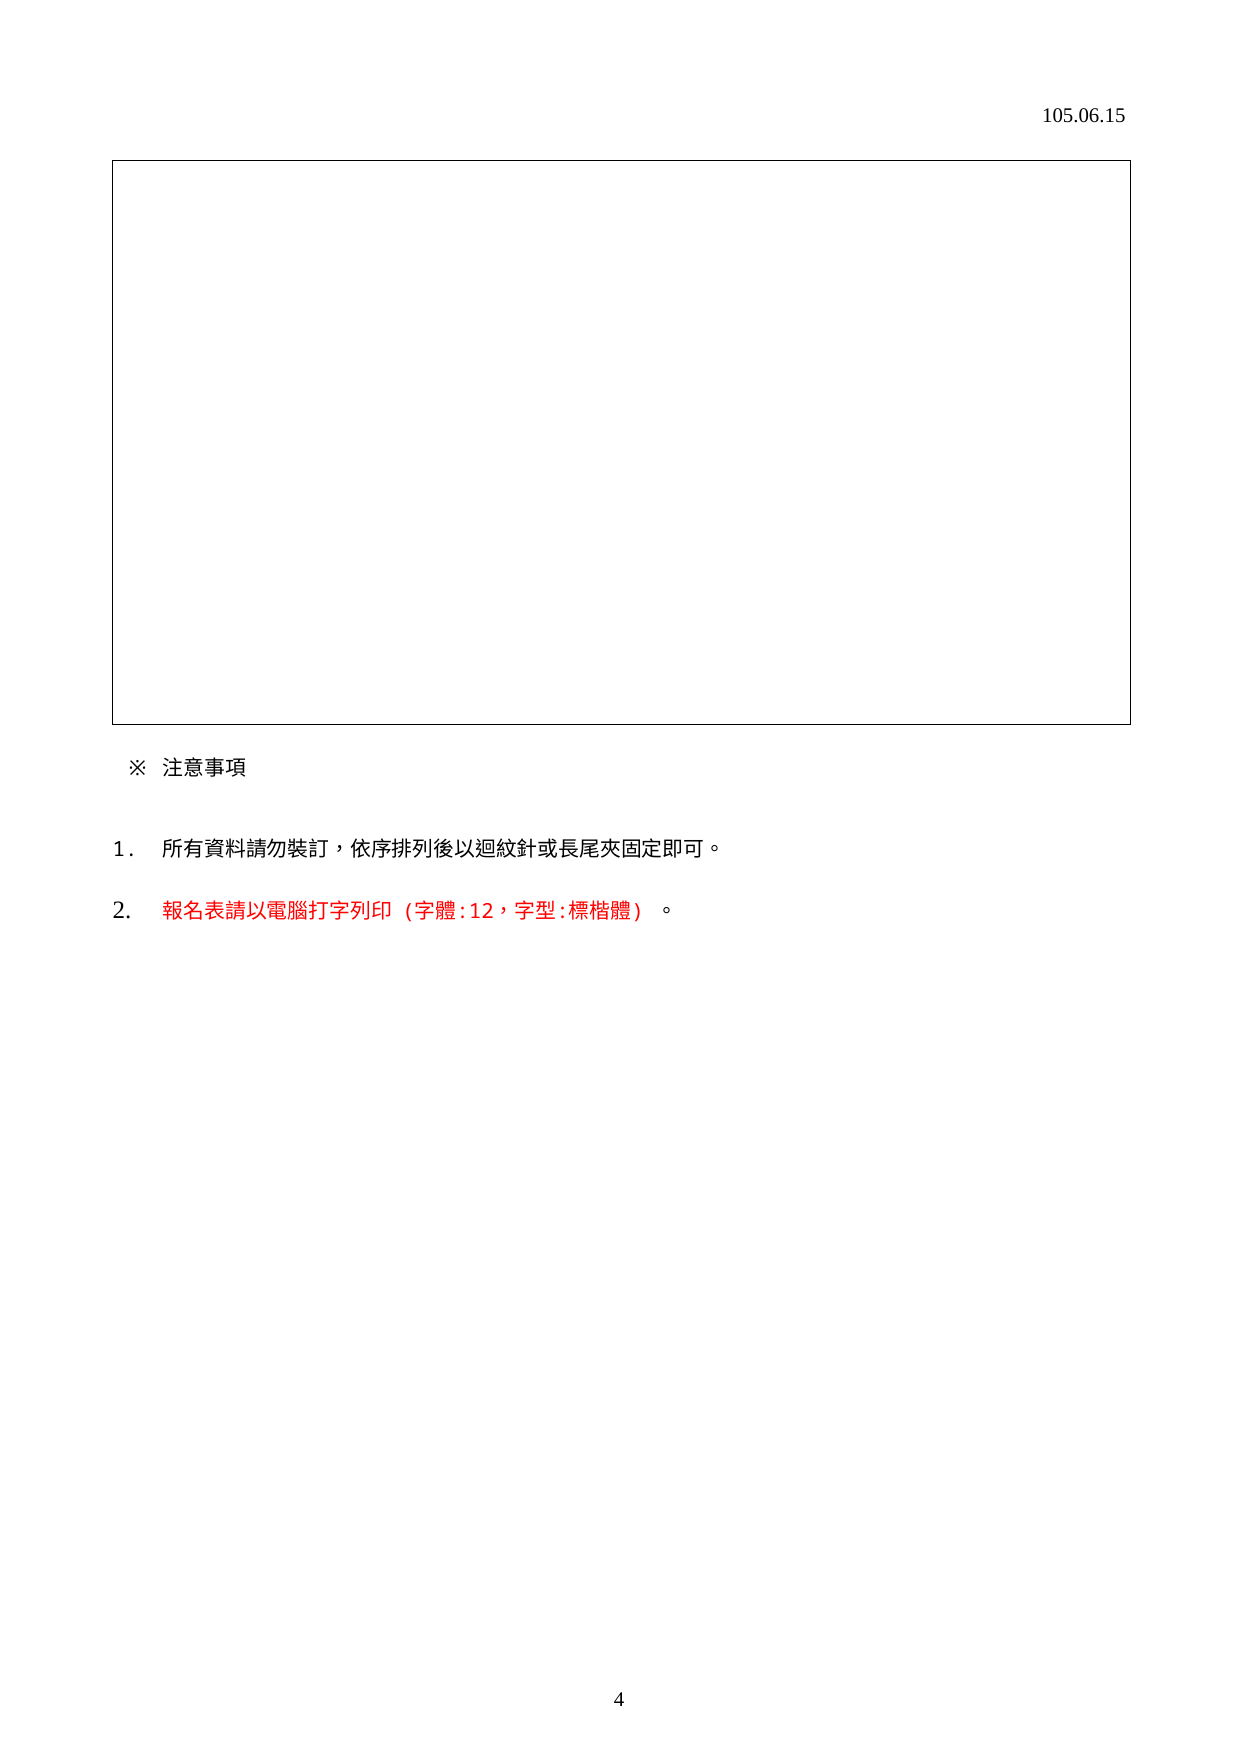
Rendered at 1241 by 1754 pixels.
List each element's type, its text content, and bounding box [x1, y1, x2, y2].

text ※ 注意事項 [112, 725, 1125, 787]
list 報名表請以電腦打字列印 (字體:12，字型:標楷體) 。 [112, 868, 1125, 931]
list 所有資料請勿裝訂，依序排列後以迴紋針或長尾夾固定即可。 [112, 806, 1125, 868]
table_header 此次前往之境外研究機構的計畫主持人及研究團隊介紹: 此行短期研究內容簡述及預期目標: 申請人或其指導教授，與此次前往之境外研究機構的計畫主持人，學術交流合作經歷介紹(如共同發表之學術論文等等): [113, 161, 1130, 723]
